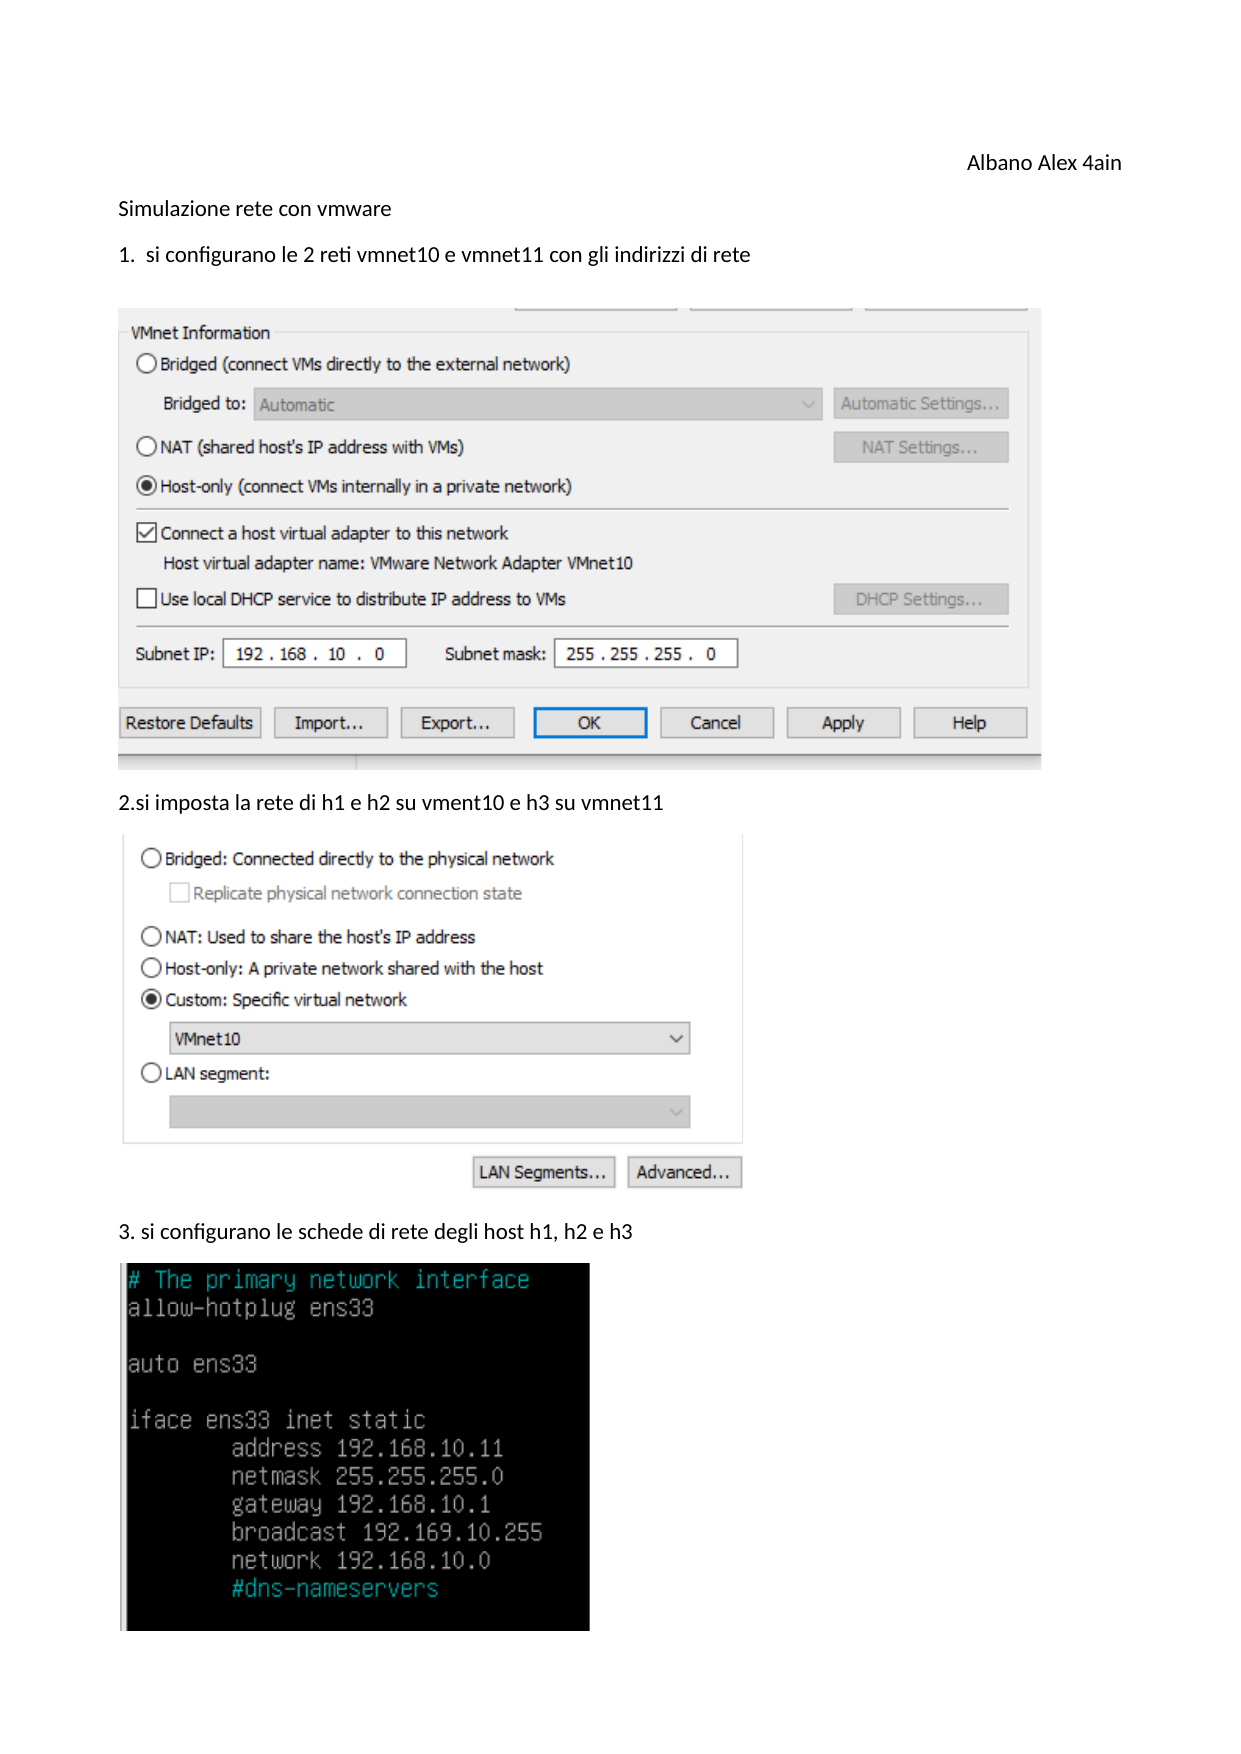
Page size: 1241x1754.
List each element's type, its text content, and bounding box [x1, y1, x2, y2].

text Simulazione rete con vmware [118, 194, 1122, 222]
text 3. si configurano le schede di rete degli host h1, h2 e h3 [118, 1217, 1122, 1245]
picture [118, 834, 744, 1199]
picture [118, 308, 1042, 770]
text 2.si imposta la rete di h1 e h2 su vment10 e h3 su vmnet11 [118, 788, 1122, 816]
text 1. si configurano le 2 reti vmnet10 e vmnet11 con gli indirizzi di rete [118, 240, 1122, 268]
picture [118, 1263, 590, 1631]
text Albano Alex 4ain [118, 148, 1122, 176]
